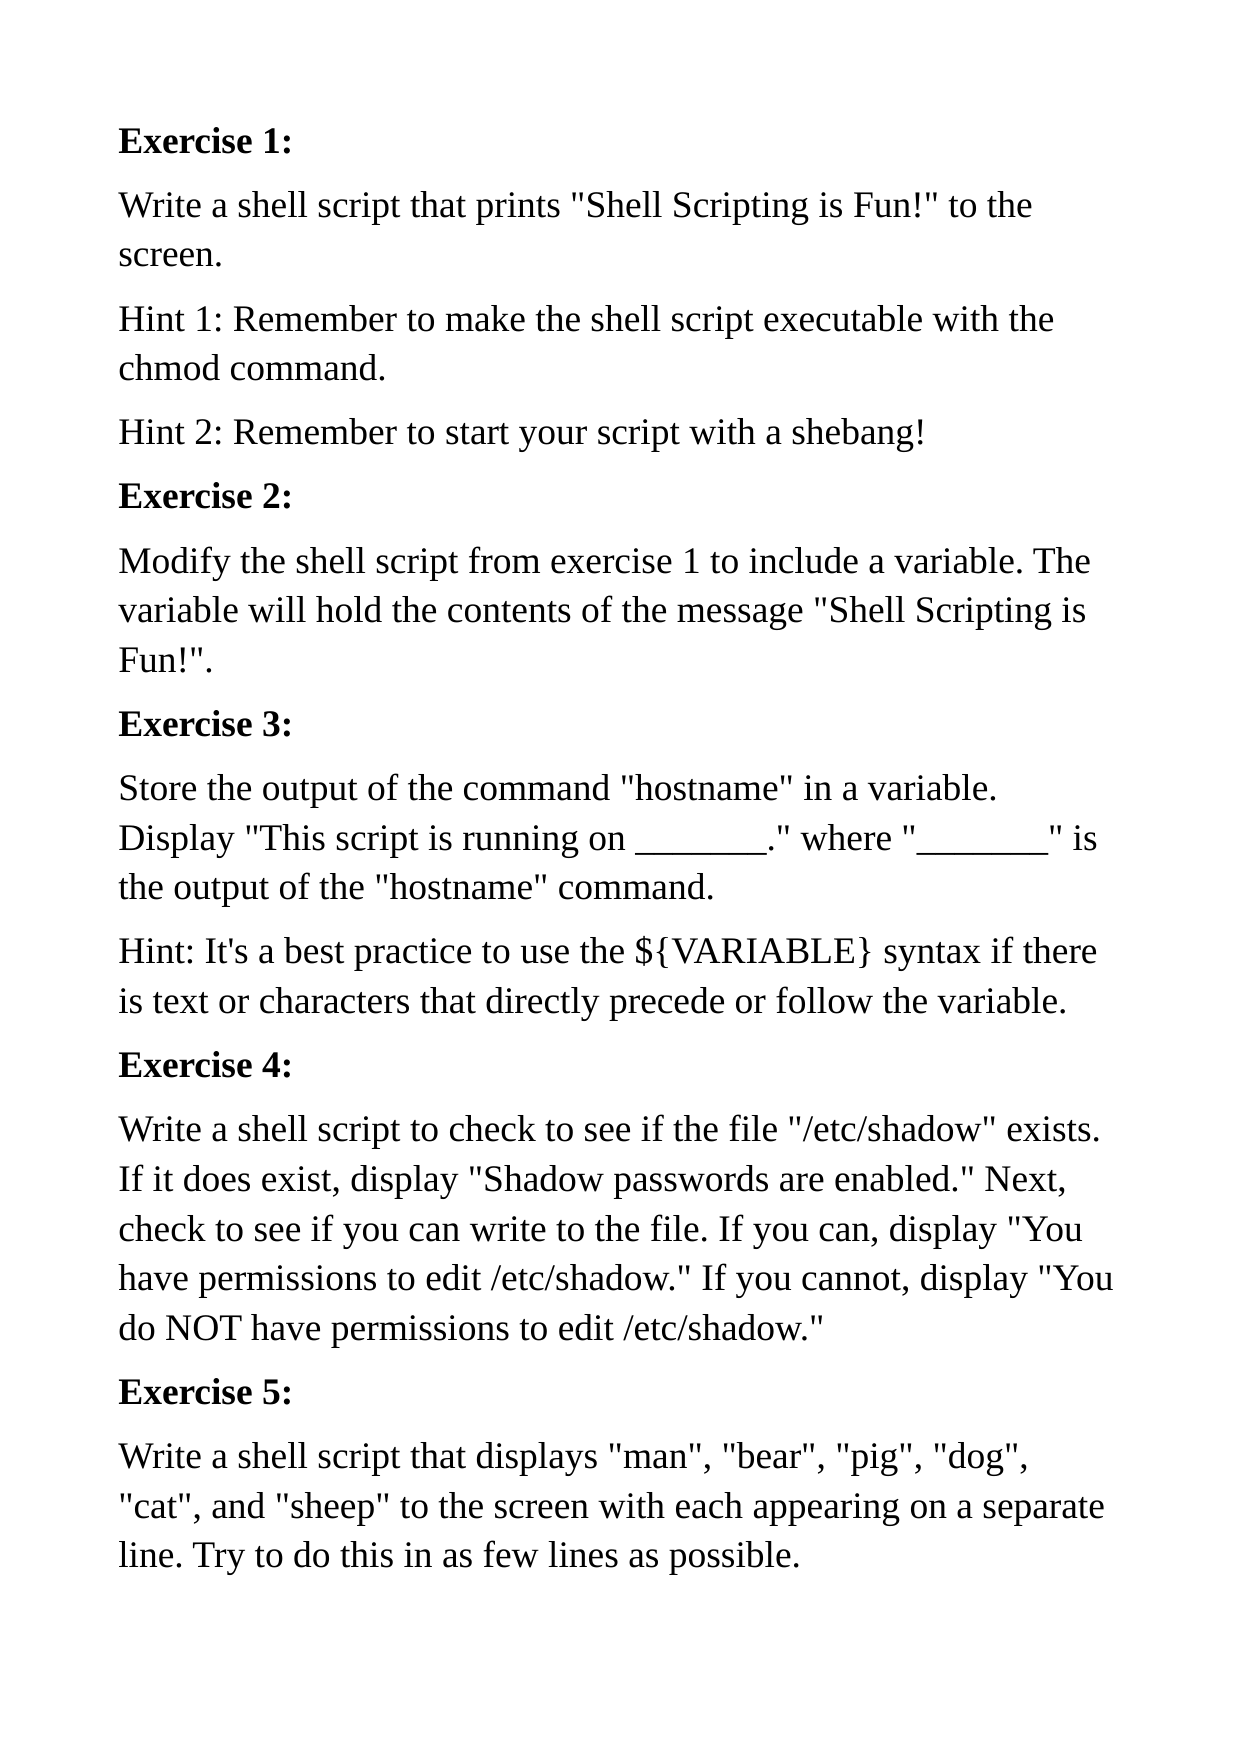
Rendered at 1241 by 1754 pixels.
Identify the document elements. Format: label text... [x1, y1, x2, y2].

text Modify the shell script from exercise 1 to include a variable. The variable will hold the contents of the message "Shell Scripting is Fun!". [118, 538, 1122, 680]
text Exercise 1: [118, 118, 1122, 161]
text Store the output of the command "hostname" in a variable. Display "This script is running on _______." where "_______" is the output of the "hostname" command. [118, 766, 1122, 908]
text Exercise 5: [118, 1369, 1122, 1412]
text Write a shell script to check to see if the file "/etc/shadow" exists. If it does exist, display "Shadow passwords are enabled." Next, check to see if you can write to the file. If you can, display "You have permissions to edit /etc/shadow." If you cannot, display "You do NOT have permissions to edit /etc/shadow." [118, 1107, 1122, 1348]
text Exercise 3: [118, 701, 1122, 744]
text Write a shell script that displays "man", "bear", "pig", "dog", "cat", and "sheep" to the screen with each appearing on a separate line. Try to do this in as few lines as possible. [118, 1433, 1122, 1576]
text Hint 2: Remember to start your script with a shebang! [118, 410, 1122, 453]
text Hint: It's a best practice to use the ${VARIABLE} syntax if there is text or characters that directly precede or follow the variable. [118, 929, 1122, 1022]
text Hint 1: Remember to make the shell script executable with the chmod command. [118, 296, 1122, 389]
text Write a shell script that prints "Shell Scripting is Fun!" to the screen. [118, 182, 1122, 275]
text Exercise 4: [118, 1043, 1122, 1086]
text Exercise 2: [118, 474, 1122, 517]
